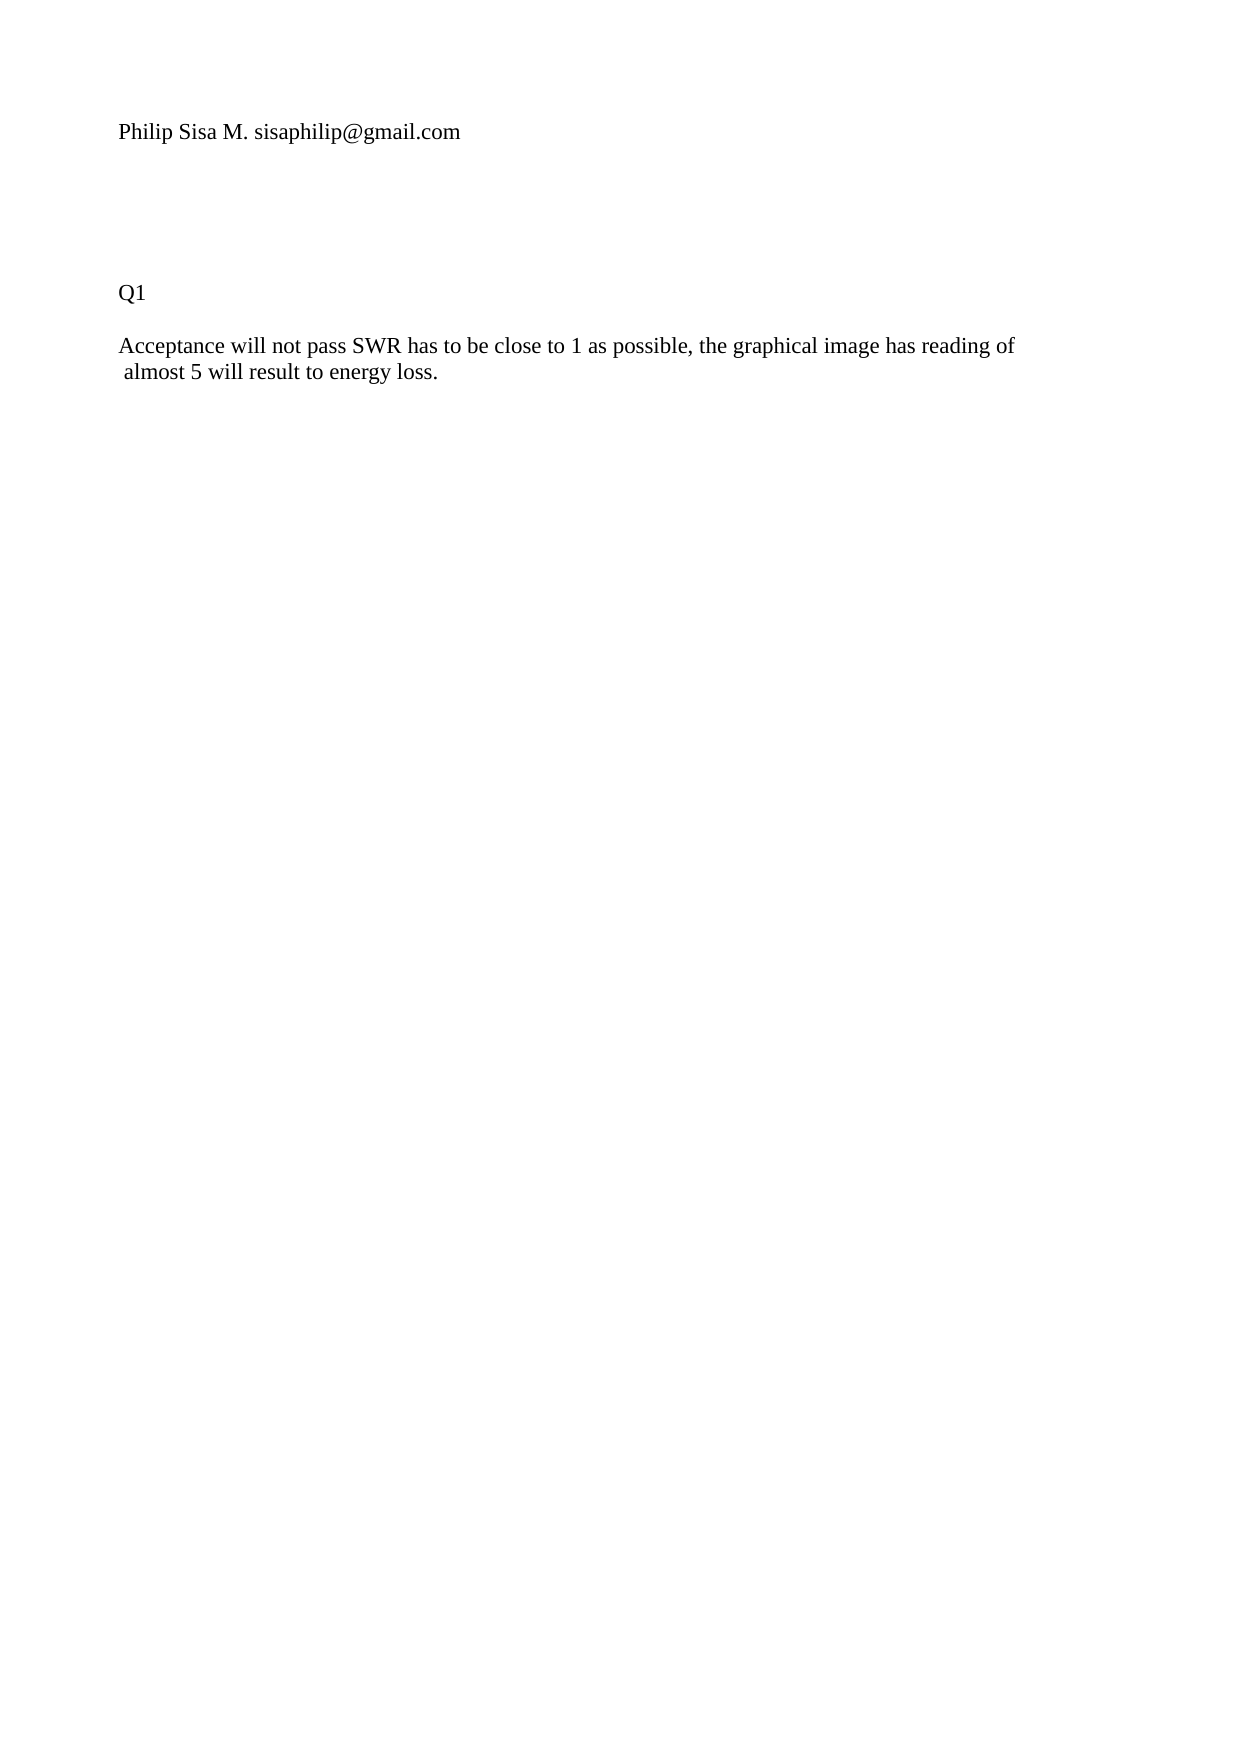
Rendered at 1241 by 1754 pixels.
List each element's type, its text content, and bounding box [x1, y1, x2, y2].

text Q1 [118, 279, 1122, 306]
text Acceptance will not pass SWR has to be close to 1 as possible, the graphical image has reading of [118, 332, 1122, 358]
text almost 5 will result to energy loss. [118, 358, 1122, 385]
